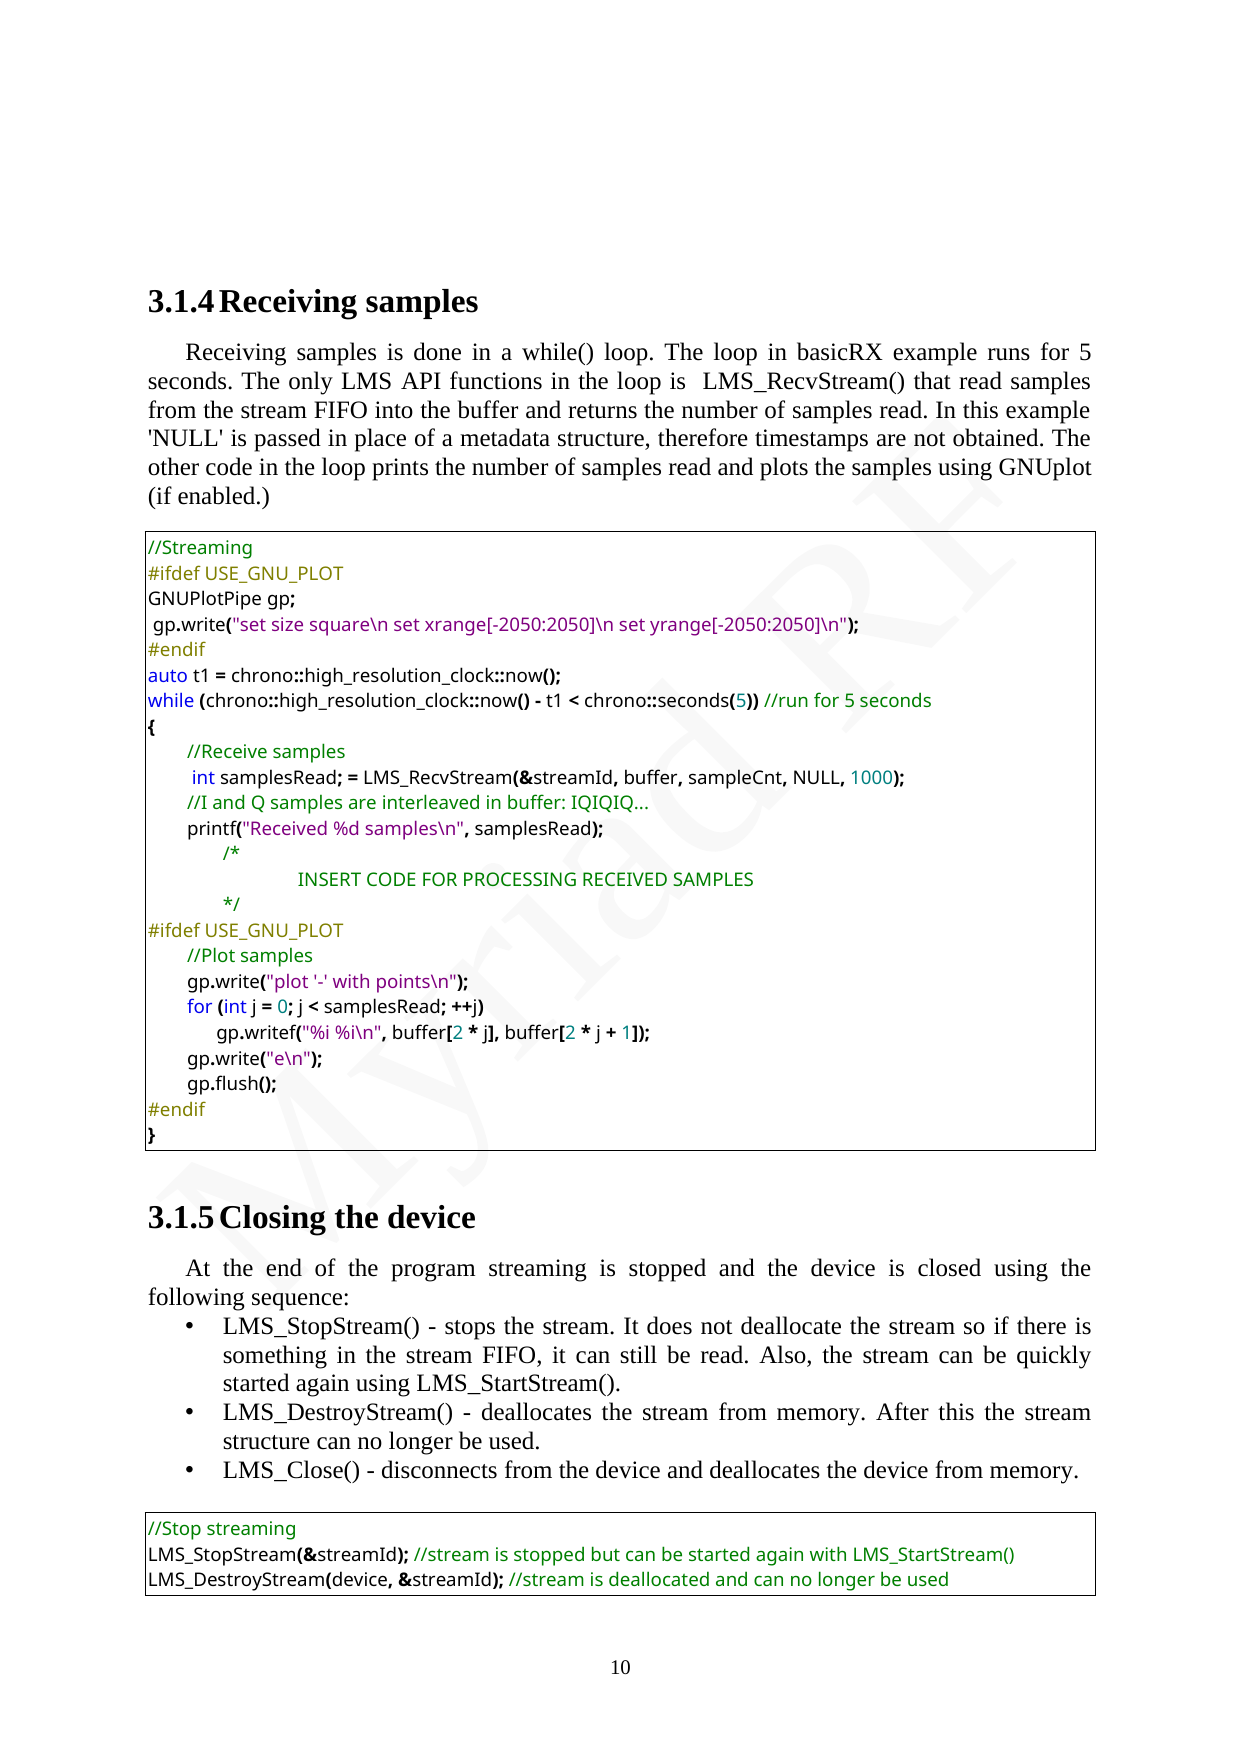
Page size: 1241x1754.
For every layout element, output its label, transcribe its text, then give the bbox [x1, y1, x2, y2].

text INSERT CODE FOR PROCESSING RECEIVED SAMPLES [671, 866, 1092, 892]
list LMS_DestroyStream() - deallocates the stream from memory. After this the stream structure can no longer be used. [185, 1397, 1092, 1455]
text #ifdef USE_GNU_PLOT [148, 560, 793, 586]
text int samplesRead; = LMS_RecvStream(&streamId, buffer, sampleCnt, NULL, 1000); [750, 764, 1092, 790]
text [773, 586, 852, 611]
text //I and Q samples are interleaved in buffer: IQIQIQ... [148, 790, 659, 815]
text gp.write("e\n"); [148, 1045, 375, 1070]
text for (int j = 0; j < samplesRead; ++j) [432, 994, 495, 1019]
text [829, 637, 1092, 662]
text [743, 815, 1092, 841]
text int samplesRead; = LMS_RecvStream(&streamId, buffer, sampleCnt, NULL, 1000); [148, 764, 655, 790]
text [838, 662, 1092, 688]
text for (int j = 0; j < samplesRead; ++j) [502, 994, 1092, 1019]
text while (chrono::high_resolution_clock::now() - t1 < chrono::seconds(5)) //run for 5 seconds [868, 688, 1092, 713]
text LMS_DestroyStream(device, &streamId); //stream is deallocated and can no longer be used [146, 1563, 1095, 1595]
text } [146, 1118, 295, 1150]
text [664, 892, 1092, 917]
text [552, 917, 1092, 943]
text [860, 560, 966, 586]
text GNUPlotPipe gp; [148, 586, 766, 611]
text [977, 560, 1008, 574]
subtitle Closing the device [148, 1197, 223, 1236]
text printf("Received %d samples\n", samplesRead); [148, 815, 683, 841]
text [578, 943, 1092, 968]
text gp.writef("%i %i\n", buffer[2 * j], buffer[2 * j + 1]); [148, 1019, 436, 1045]
text [646, 841, 1092, 866]
text [450, 1045, 1092, 1070]
text //Receive samples [148, 739, 677, 764]
text [481, 1118, 1095, 1150]
text [380, 1045, 447, 1070]
text INSERT CODE FOR PROCESSING RECEIVED SAMPLES [615, 866, 664, 892]
list LMS_Close() - disconnects from the device and deallocates the device from memory. [185, 1455, 1092, 1483]
subtitle Receiving samples [148, 281, 1092, 319]
text gp.write("set size square\n set xrange[-2050:2050]\n set yrange[-2050:2050]\n"); [148, 611, 776, 637]
text [691, 815, 748, 832]
text while (chrono::high_resolution_clock::now() - t1 < chrono::seconds(5)) //run for 5 seconds [148, 688, 667, 713]
text [480, 943, 571, 968]
text [479, 968, 585, 994]
text auto t1 = chrono::high_resolution_clock::now(); [148, 662, 827, 688]
text [699, 713, 1092, 739]
text [761, 790, 1092, 815]
text [725, 739, 1092, 764]
text //Plot samples [148, 943, 479, 968]
text [784, 565, 847, 586]
text [291, 1099, 310, 1118]
text { [148, 713, 687, 739]
text LMS_StopStream(&streamId); //stream is stopped but can be started again with LMS_StartStream() [148, 1541, 1092, 1563]
text //Stop streaming [146, 1513, 1095, 1541]
text [671, 790, 756, 815]
text */ [148, 892, 600, 917]
text INSERT CODE FOR PROCESSING RECEIVED SAMPLES [148, 866, 620, 892]
text #endif [148, 637, 801, 662]
text gp.write("set size square\n set xrange[-2050:2050]\n set yrange[-2050:2050]\n"); [787, 611, 849, 637]
text while (chrono::high_resolution_clock::now() - t1 < chrono::seconds(5)) //run for 5 seconds [674, 688, 852, 713]
text [670, 740, 718, 764]
text [865, 586, 973, 611]
text [970, 586, 1092, 611]
text [578, 841, 629, 866]
text [417, 1070, 454, 1086]
subtitle Closing the device [205, 1197, 315, 1236]
subtitle Closing the device [325, 1197, 1092, 1236]
text At the end of the program streaming is stopped and the device is closed using the following sequence: [148, 1253, 276, 1311]
text for (int j = 0; j < samplesRead; ++j) [148, 994, 425, 1019]
text /* [148, 841, 576, 866]
text gp.flush(); [148, 1070, 282, 1096]
text Receiving samples is done in a while() loop. The loop in basicRX example runs for 5 seconds. The only LMS API functions in the loop is LMS_RecvStream() that read samples from the stream FIFO into the buffer and returns the number of samples read. In this example 'NULL' is passed in place of a metadata structure, therefore timestamps are not obtained. The other code in the loop prints the number of samples read and plots the samples using GNUplot (if enabled.) [148, 337, 1092, 510]
text #endif [148, 1096, 284, 1118]
text [325, 1096, 468, 1118]
text gp.write("set size square\n set xrange[-2050:2050]\n set yrange[-2050:2050]\n"); [864, 611, 1092, 637]
text [472, 1096, 1092, 1118]
text [587, 968, 1092, 994]
text [949, 532, 1095, 560]
text gp.writef("%i %i\n", buffer[2 * j], buffer[2 * j + 1]); [440, 1019, 521, 1045]
text int samplesRead; = LMS_RecvStream(&streamId, buffer, sampleCnt, NULL, 1000); [667, 764, 744, 790]
text [298, 1118, 342, 1150]
text [347, 1118, 477, 1150]
text [614, 892, 663, 917]
text #ifdef USE_GNU_PLOT [148, 917, 546, 943]
text //Streaming [146, 532, 940, 560]
text [299, 1070, 419, 1096]
text [995, 560, 1092, 586]
text [461, 1070, 1092, 1096]
text At the end of the program streaming is stopped and the device is closed using the following sequence: [261, 1253, 1092, 1311]
text gp.writef("%i %i\n", buffer[2 * j], buffer[2 * j + 1]); [536, 1019, 1092, 1045]
list LMS_StopStream() - stops the stream. It does not deallocate the stream so if there is something in the stream FIFO, it can still be read. Also, the stream can be quickly started again using LMS_StartStream(). [185, 1311, 1092, 1397]
text gp.write("plot '-' with points\n"); [148, 968, 470, 994]
